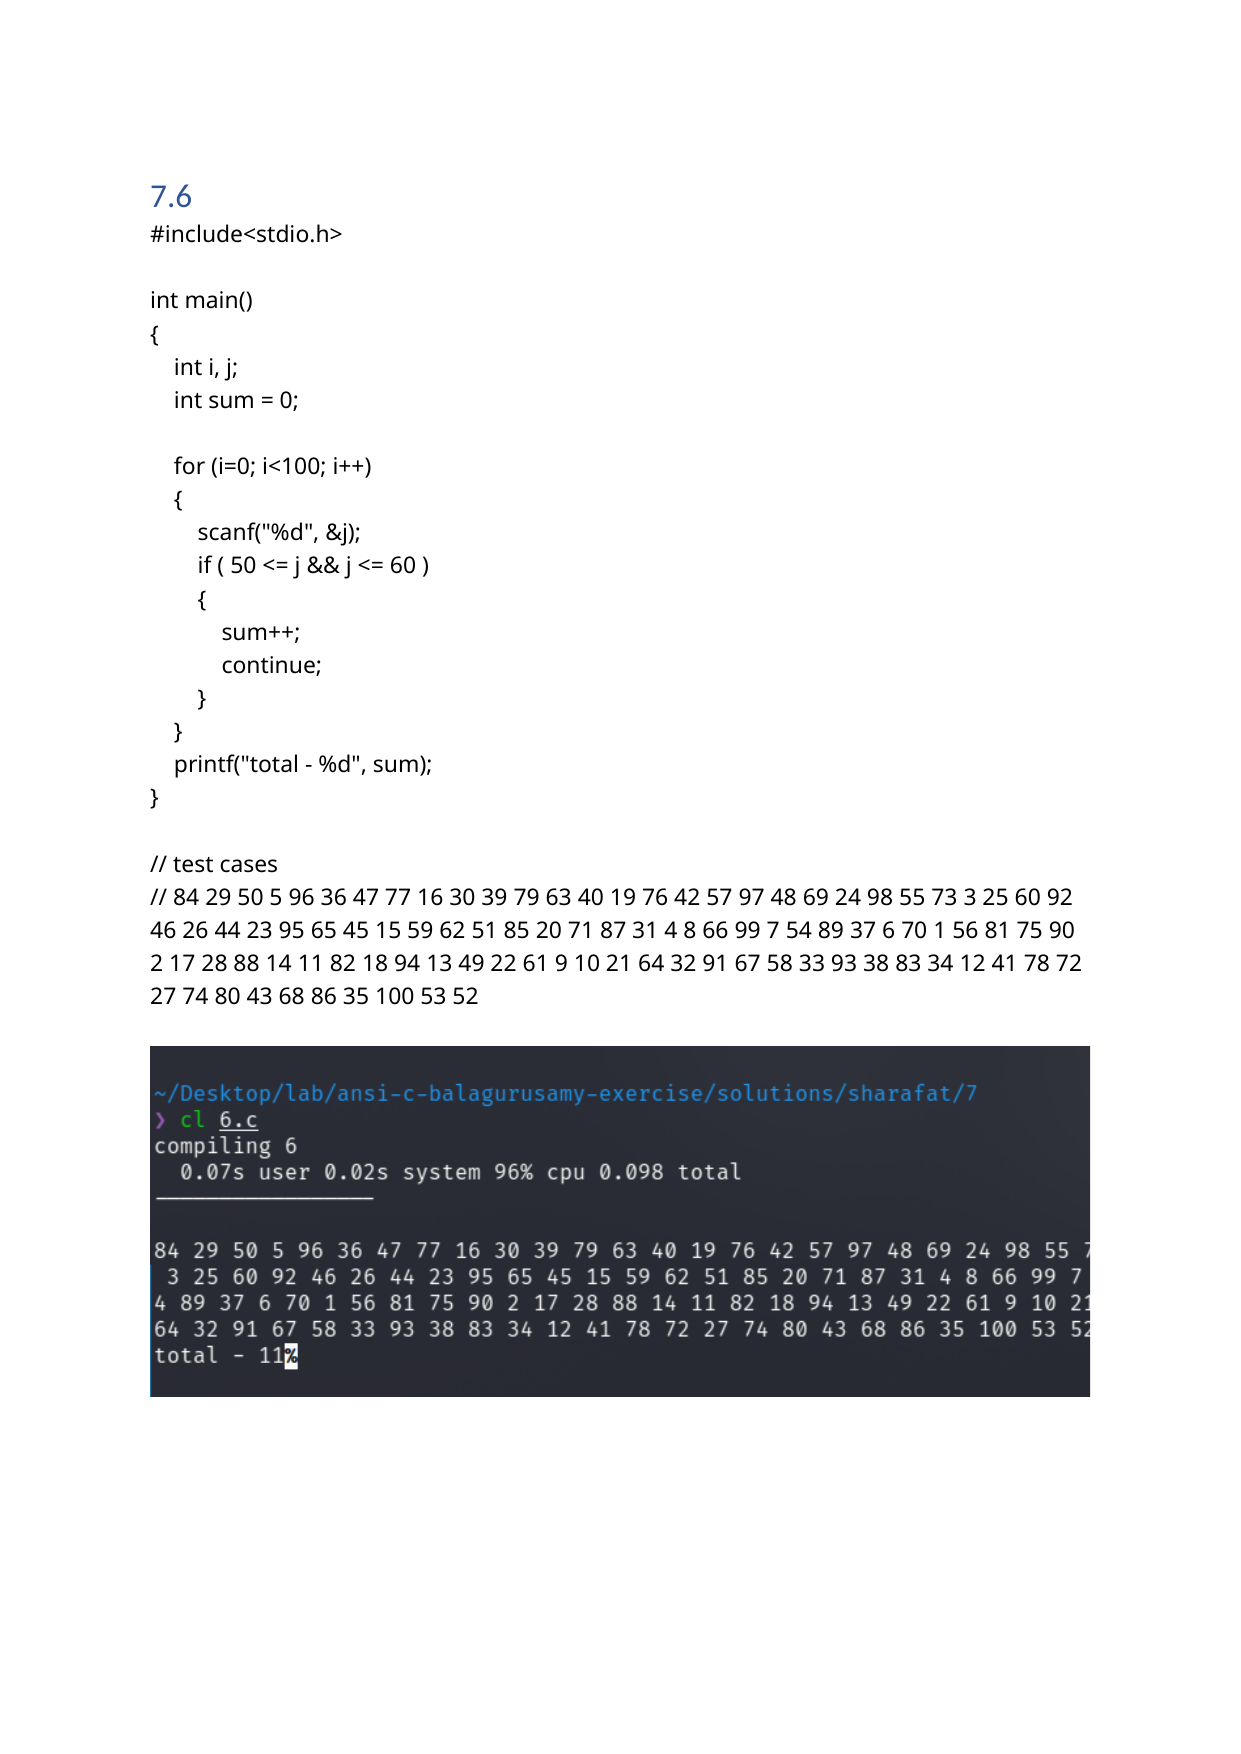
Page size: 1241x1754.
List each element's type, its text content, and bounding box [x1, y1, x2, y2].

picture [150, 1046, 1091, 1397]
subtitle 7.6 [150, 175, 1090, 216]
text #include<stdio.h> int main() { int i, j; int sum = 0; for (i=0; i<100; i++) { scanf("%d", &j); if ( 50 <= j && j <= 60 ) { sum++; continue; } } printf("total - %d", sum); } // test cases // 84 29 50 5 96 36 47 77 16 30 39 79 63 40 19 76 42 57 97 48 69 24 98 55 73 3 25 60 92 46 26 44 23 95 65 45 15 59 62 51 85 20 71 87 31 4 8 66 99 7 54 89 37 6 70 1 56 81 75 90 2 17 28 88 14 11 82 18 94 13 49 22 61 9 10 21 64 32 91 67 58 33 93 38 83 34 12 41 78 72 27 74 80 43 68 86 35 100 53 52 [150, 218, 1090, 1044]
